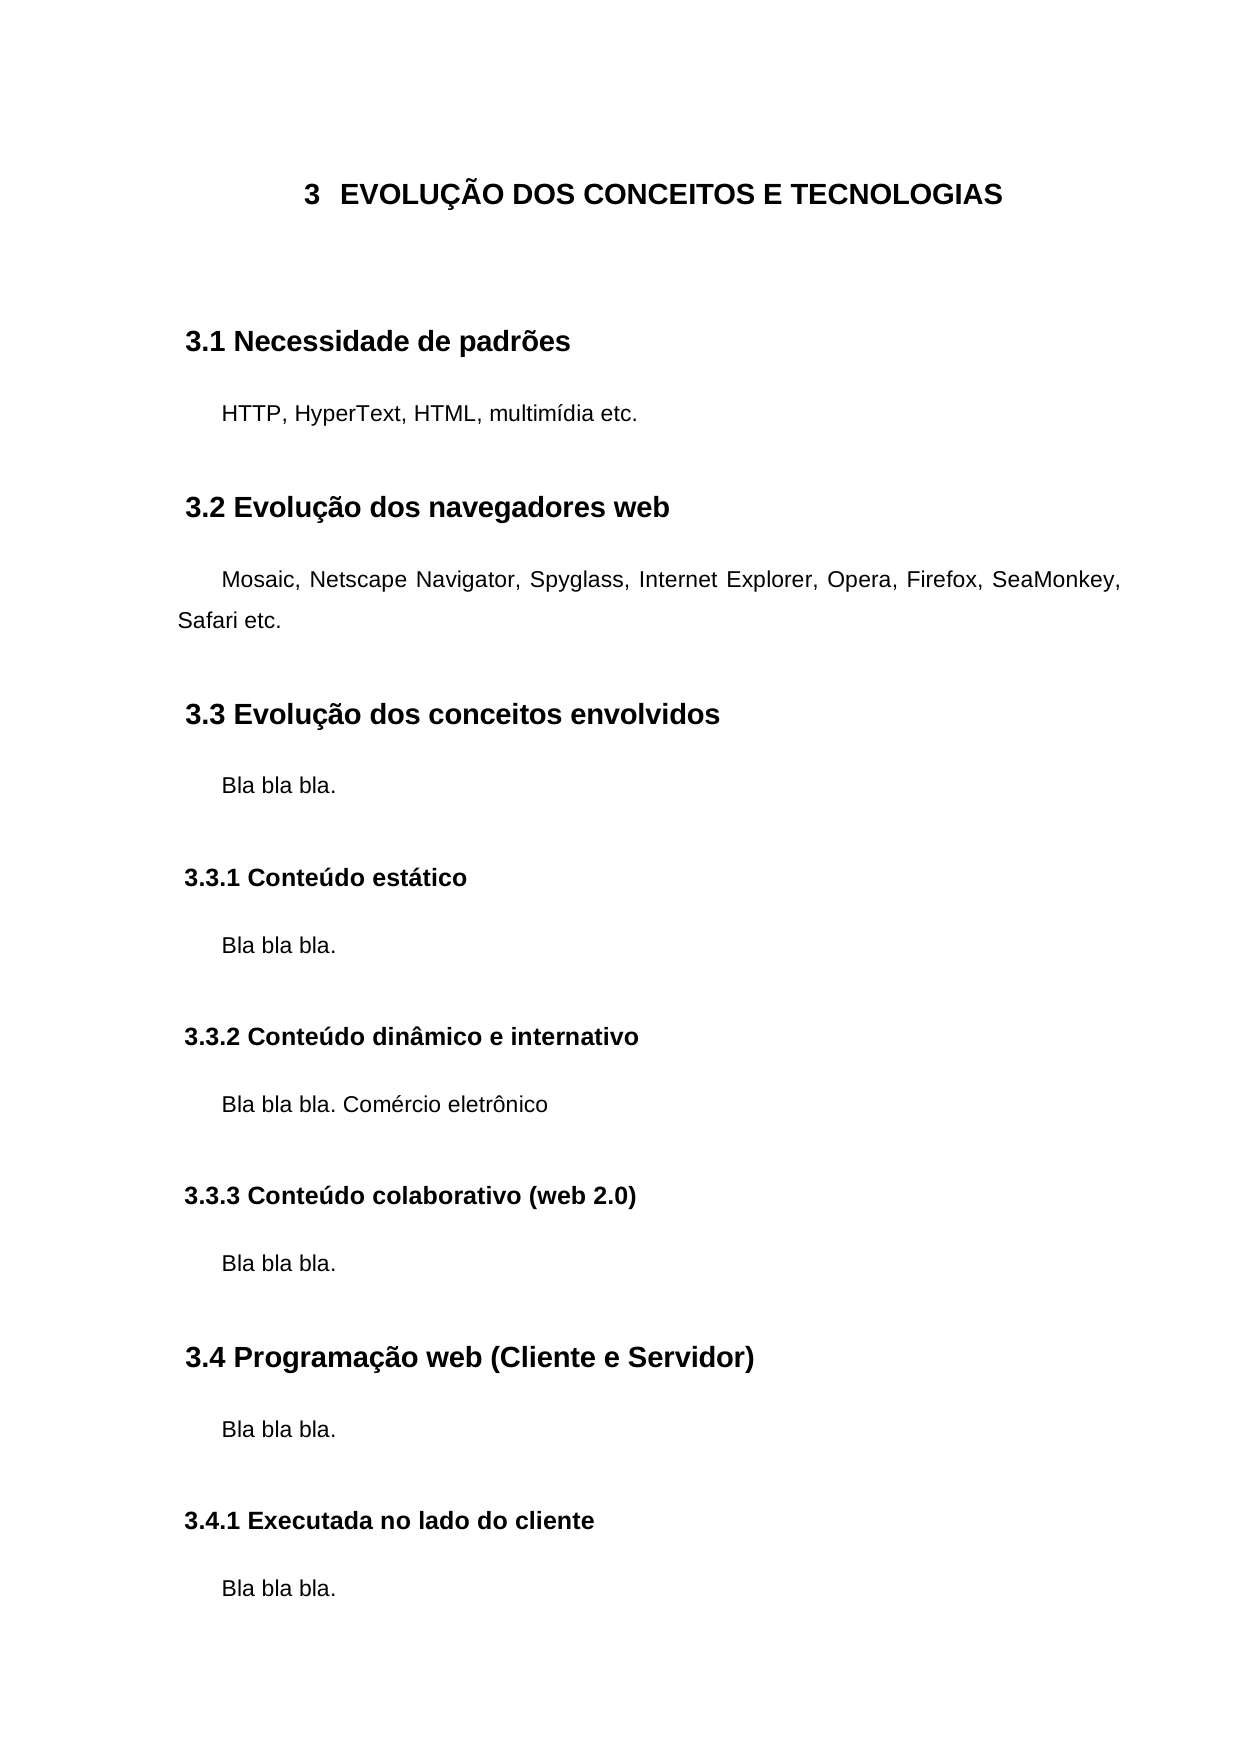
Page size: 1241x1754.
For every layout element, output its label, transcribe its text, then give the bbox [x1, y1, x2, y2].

subtitle Evolução dos navegadores web [177, 490, 1122, 523]
text Bla bla bla. [177, 1574, 1122, 1602]
subtitle Necessidade de padrões [177, 324, 1122, 358]
text Bla bla bla. [177, 1415, 1122, 1442]
subtitle Conteúdo colaborativo (web 2.0) [177, 1181, 1122, 1210]
text Bla bla bla. [177, 931, 1122, 958]
subtitle Conteúdo estático [177, 862, 1122, 892]
subtitle Conteúdo dinâmico e internativo [177, 1022, 1122, 1051]
text Mosaic, Netscape Navigator, Spyglass, Internet Explorer, Opera, Firefox, SeaMonkey, Safari etc. [177, 565, 1122, 633]
subtitle Evolução dos conceitos envolvidos [177, 697, 1122, 730]
text HTTP, HyperText, HTML, multimídia etc. [177, 399, 1122, 426]
text Bla bla bla. [177, 772, 1122, 799]
subtitle Evolução dos Conceitos e Tecnologias [177, 177, 1122, 211]
subtitle Programação web (Cliente e Servidor) [177, 1340, 1122, 1373]
text Bla bla bla. Comércio eletrônico [177, 1090, 1122, 1117]
text Bla bla bla. [177, 1249, 1122, 1276]
subtitle Executada no lado do cliente [177, 1506, 1122, 1535]
